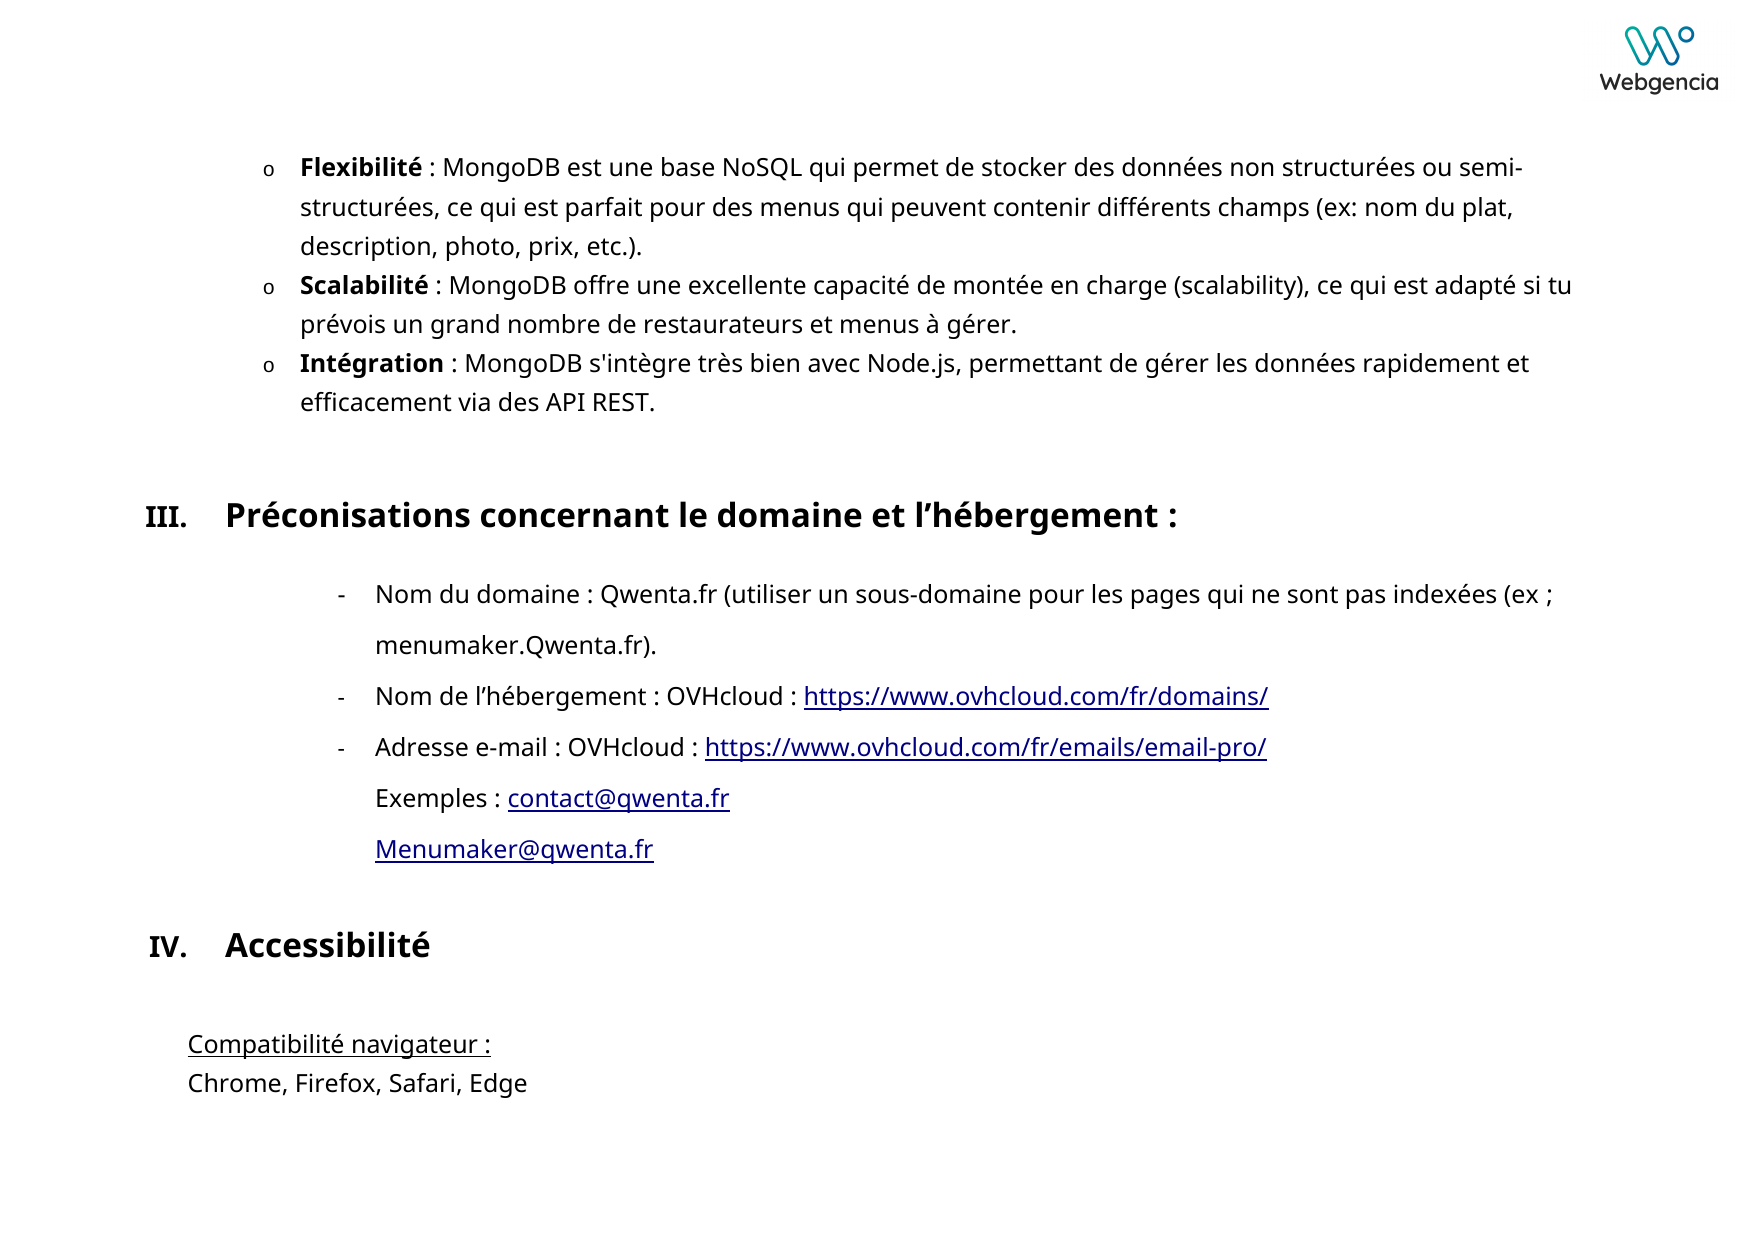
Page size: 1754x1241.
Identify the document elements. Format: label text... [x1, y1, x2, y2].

text Menumaker@qwenta.fr [375, 832, 1604, 866]
list Adresse e-mail : OVHcloud : https://www.ovhcloud.com/fr/emails/email-pro/ [337, 730, 1604, 764]
list Nom de l’hébergement : OVHcloud : https://www.ovhcloud.com/fr/domains/ [337, 679, 1604, 713]
list Flexibilité : MongoDB est une base NoSQL qui permet de stocker des données non structurées ou semi-structurées, ce qui est parfait pour des menus qui peuvent contenir différents champs (ex: nom du plat, description, photo, prix, etc.). [262, 150, 1604, 262]
list Nom du domaine : Qwenta.fr (utiliser un sous-domaine pour les pages qui ne sont pas indexées (ex ; menumaker.Qwenta.fr). [337, 577, 1604, 662]
list Préconisations concernant le domaine et l’hébergement : [187, 492, 1604, 538]
text Chrome, Firefox, Safari, Edge [187, 1066, 1604, 1100]
list Intégration : MongoDB s'intègre très bien avec Node.js, permettant de gérer les données rapidement et efficacement via des API REST. [262, 346, 1604, 419]
list Scalabilité : MongoDB offre une excellente capacité de montée en charge (scalability), ce qui est adapté si tu prévois un grand nombre de restaurateurs et menus à gérer. [262, 267, 1604, 341]
list Accessibilité [187, 922, 1604, 968]
text Compatibilité navigateur : [187, 1027, 1604, 1061]
text Exemples : contact@qwenta.fr [375, 781, 1604, 815]
